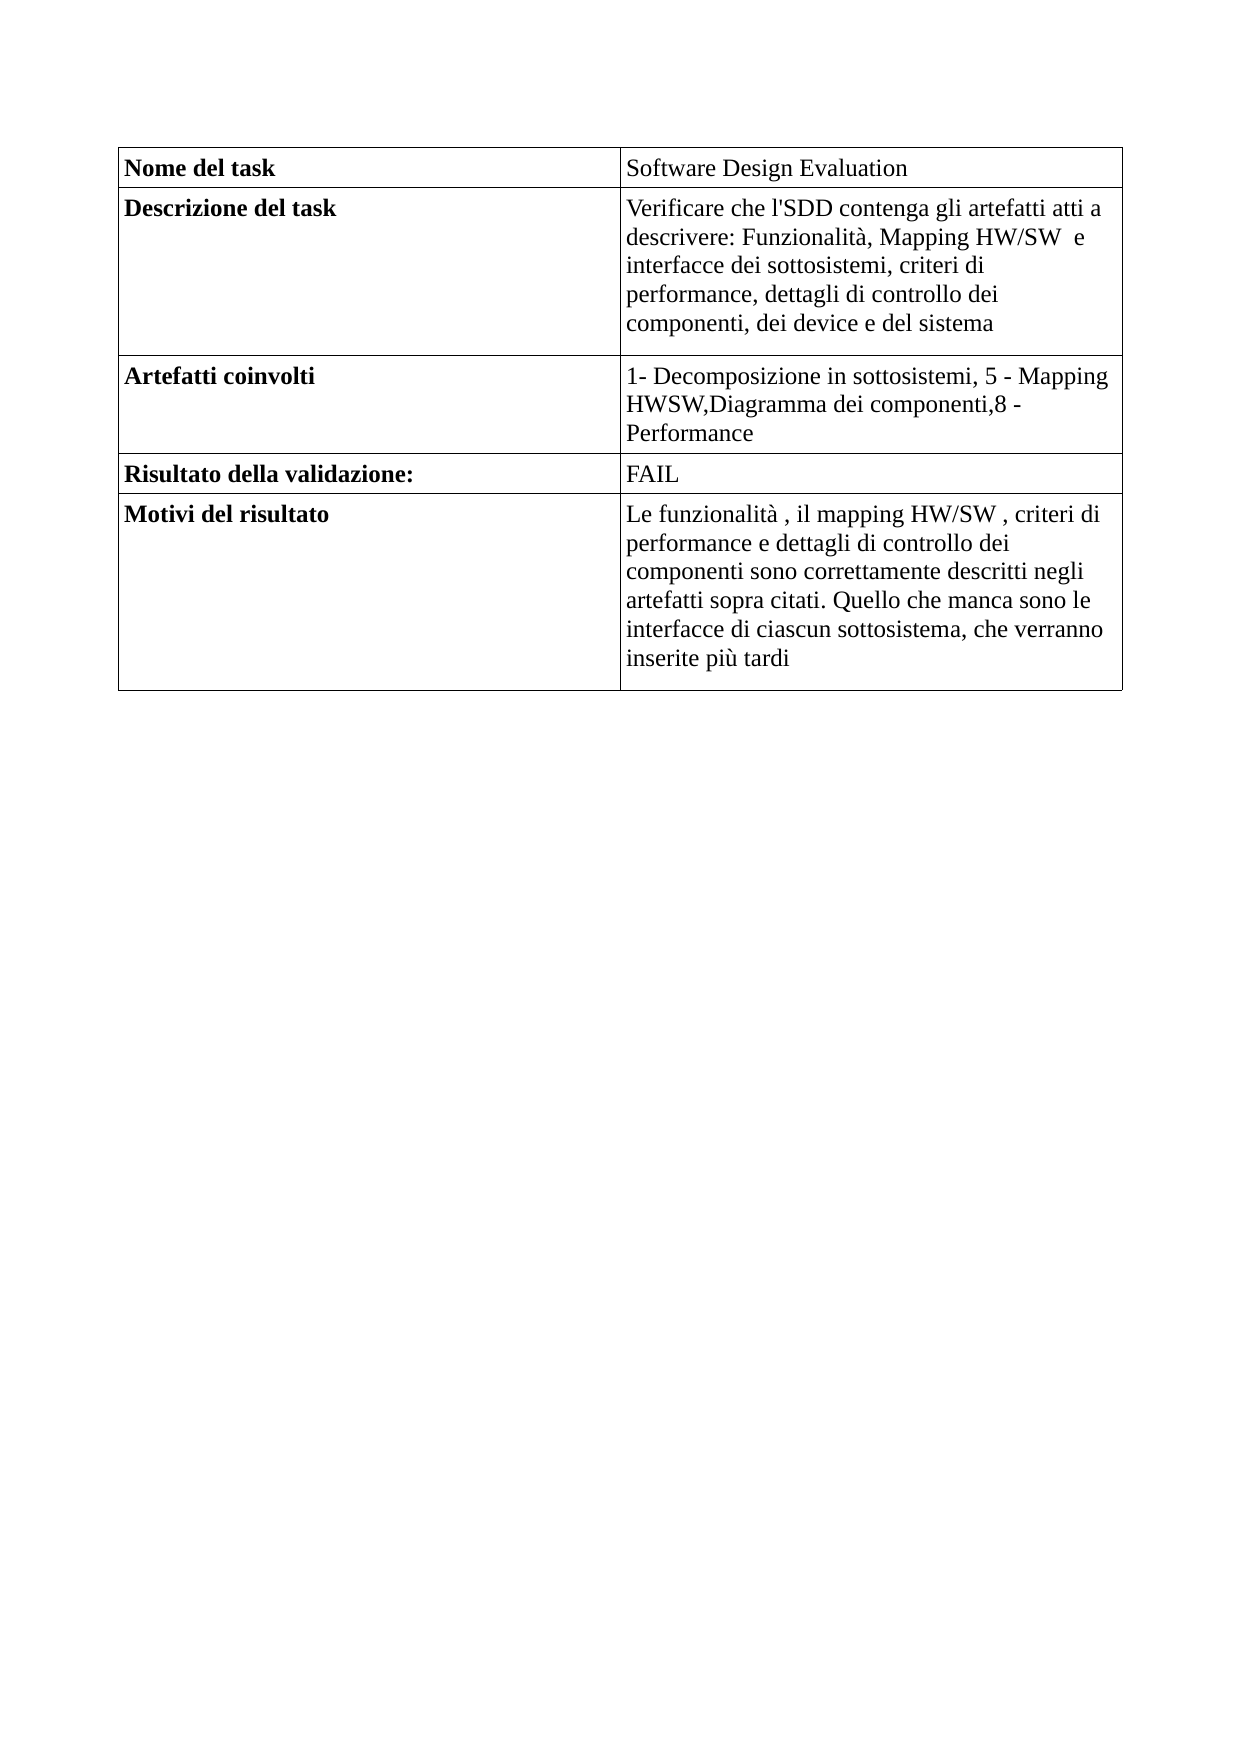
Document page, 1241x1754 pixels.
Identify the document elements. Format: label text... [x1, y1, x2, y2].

table_cell FAIL [621, 454, 1122, 493]
table_cell Risultato della validazione: [119, 454, 620, 493]
table_header Software Design Evaluation [621, 148, 1122, 187]
table_cell Artefatti coinvolti [119, 356, 620, 453]
table_cell Descrizione del task [119, 188, 620, 355]
table_cell Motivi del risultato [119, 494, 620, 690]
table_cell Verificare che l'SDD contenga gli artefatti atti a descrivere: Funzionalità, Mapping HW/SW e interfacce dei sottosistemi, criteri di performance, dettagli di controllo dei componenti, dei device e del sistema [621, 188, 1122, 355]
table_header Nome del task [119, 148, 620, 187]
table_cell 1- Decomposizione in sottosistemi, 5 - Mapping HWSW,Diagramma dei componenti,8 - Performance [621, 356, 1122, 453]
table_cell Le funzionalità , il mapping HW/SW , criteri di performance e dettagli di controllo dei componenti sono correttamente descritti negli artefatti sopra citati. Quello che manca sono le interfacce di ciascun sottosistema, che verranno inserite più tardi [621, 494, 1122, 690]
